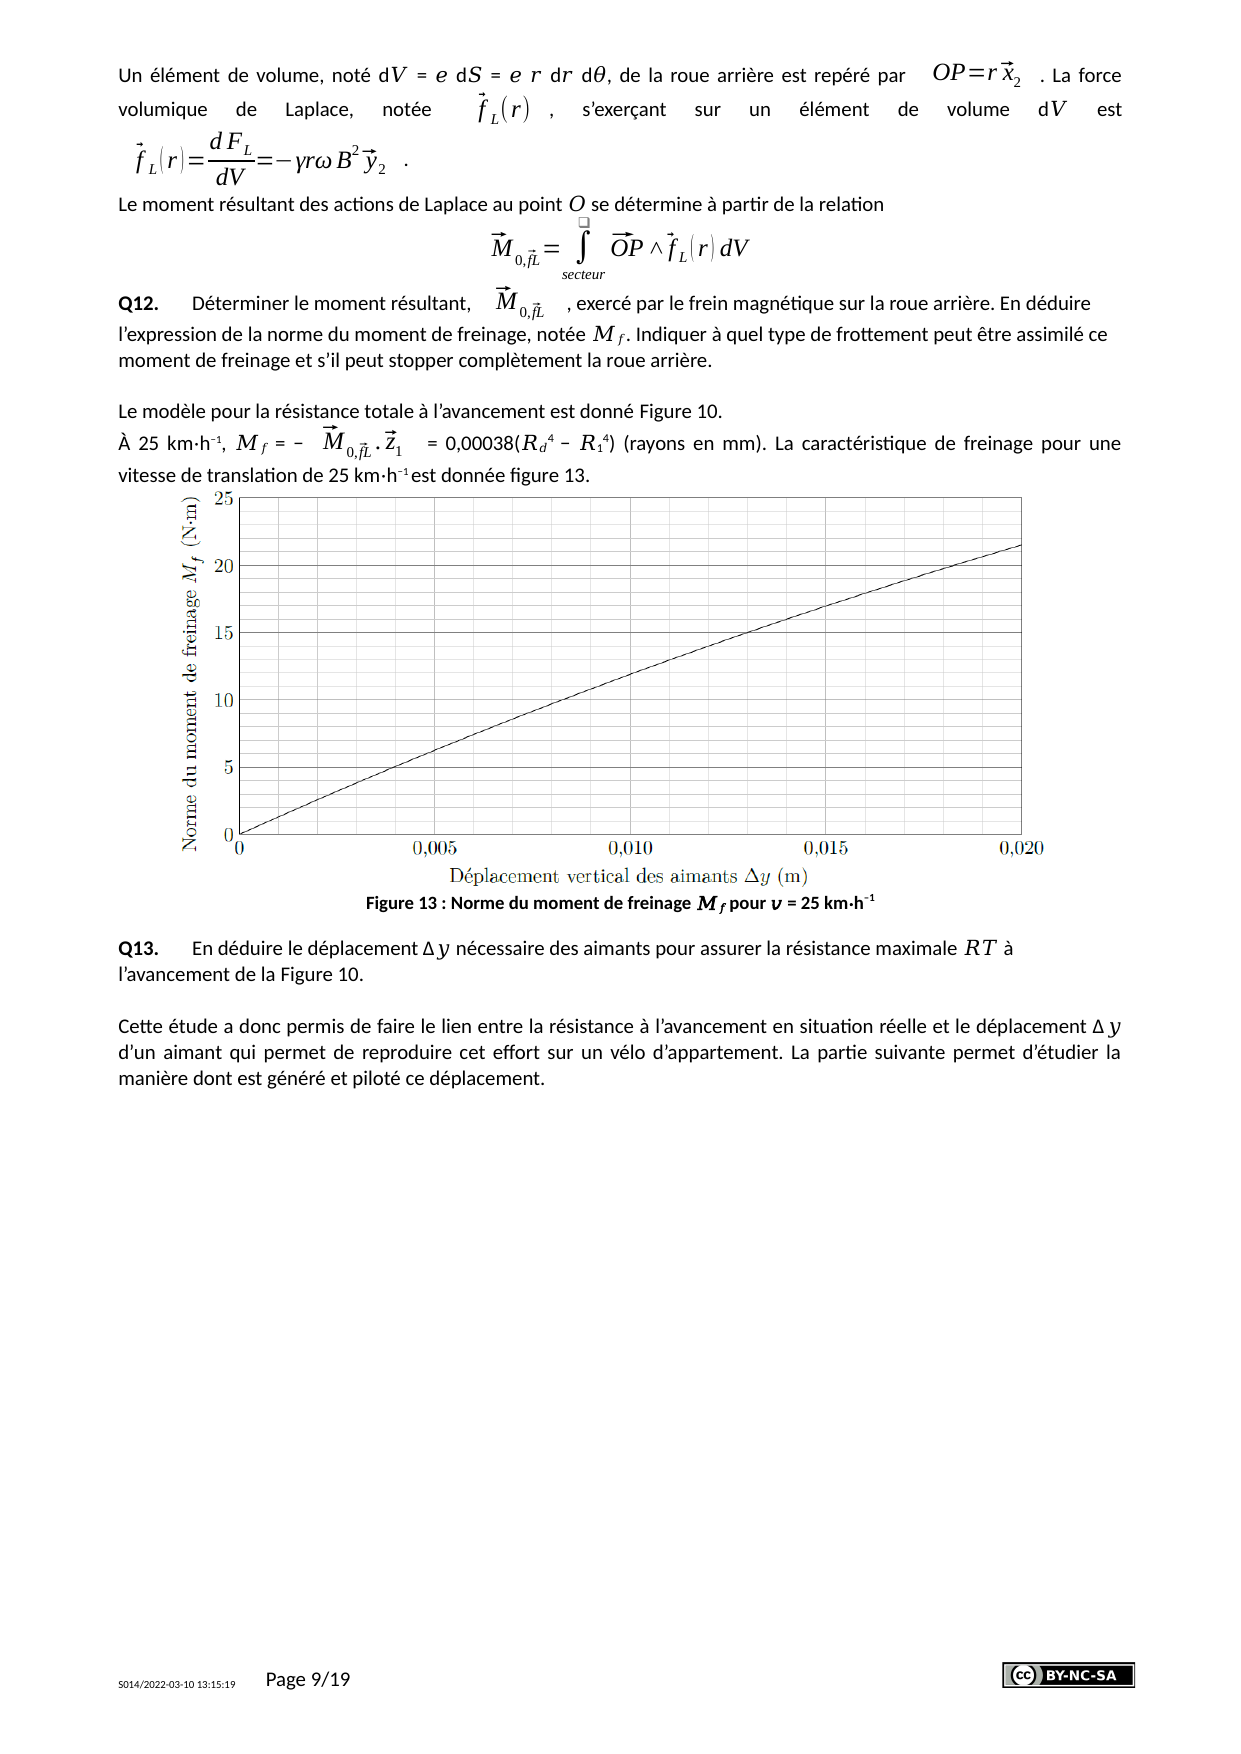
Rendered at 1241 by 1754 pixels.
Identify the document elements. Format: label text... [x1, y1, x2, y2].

picture [157, 488, 1087, 891]
picture [1002, 1662, 1136, 1688]
text Le modèle pour la résistance totale à l’avancement est donné Figure 10. [118, 399, 1122, 424]
subtitle Déterminer le moment résultant, , exercé par le frein magnétique sur la roue arrière. En déduire l’expression de la norme du moment de freinage, notée 𝑀𝑓. Indiquer à quel type de frottement peut être assimilé ce moment de freinage et s’il peut stopper complètement la roue arrière. [118, 284, 1122, 372]
text Le moment résultant des actions de Laplace au point 𝑂 se détermine à partir de la relation [118, 191, 1122, 217]
text Cette étude a donc permis de faire le lien entre la résistance à l’avancement en situation réelle et le déplacement Δ𝑦 d’un aimant qui permet de reproduire cet effort sur un vélo d’appartement. La partie suivante permet d’étudier la manière dont est généré et piloté ce déplacement. [118, 1013, 1122, 1091]
text Un élément de volume, noté d𝑉 = 𝑒 d𝑆 = 𝑒 𝑟 d𝑟 d𝜃, de la roue arrière est repéré par . La force volumique de Laplace, notée , s’exerçant sur un élément de volume d𝑉 est . [118, 59, 1122, 190]
text Figure 13 : Norme du moment de freinage 𝑀𝑓 pour 𝑣 = 25 km⋅h–1 [118, 891, 1122, 914]
subtitle En déduire le déplacement Δ𝑦 nécessaire des aimants pour assurer la résistance maximale 𝑅𝑇 à l’avancement de la Figure 10. [118, 935, 1122, 986]
text À 25 km⋅h−1, 𝑀𝑓 = − = 0,00038(𝑅𝑑4 − 𝑅14) (rayons en mm). La caractéristique de freinage pour une vitesse de translation de 25 km⋅h−1 est donnée figure 13. [118, 425, 1122, 488]
